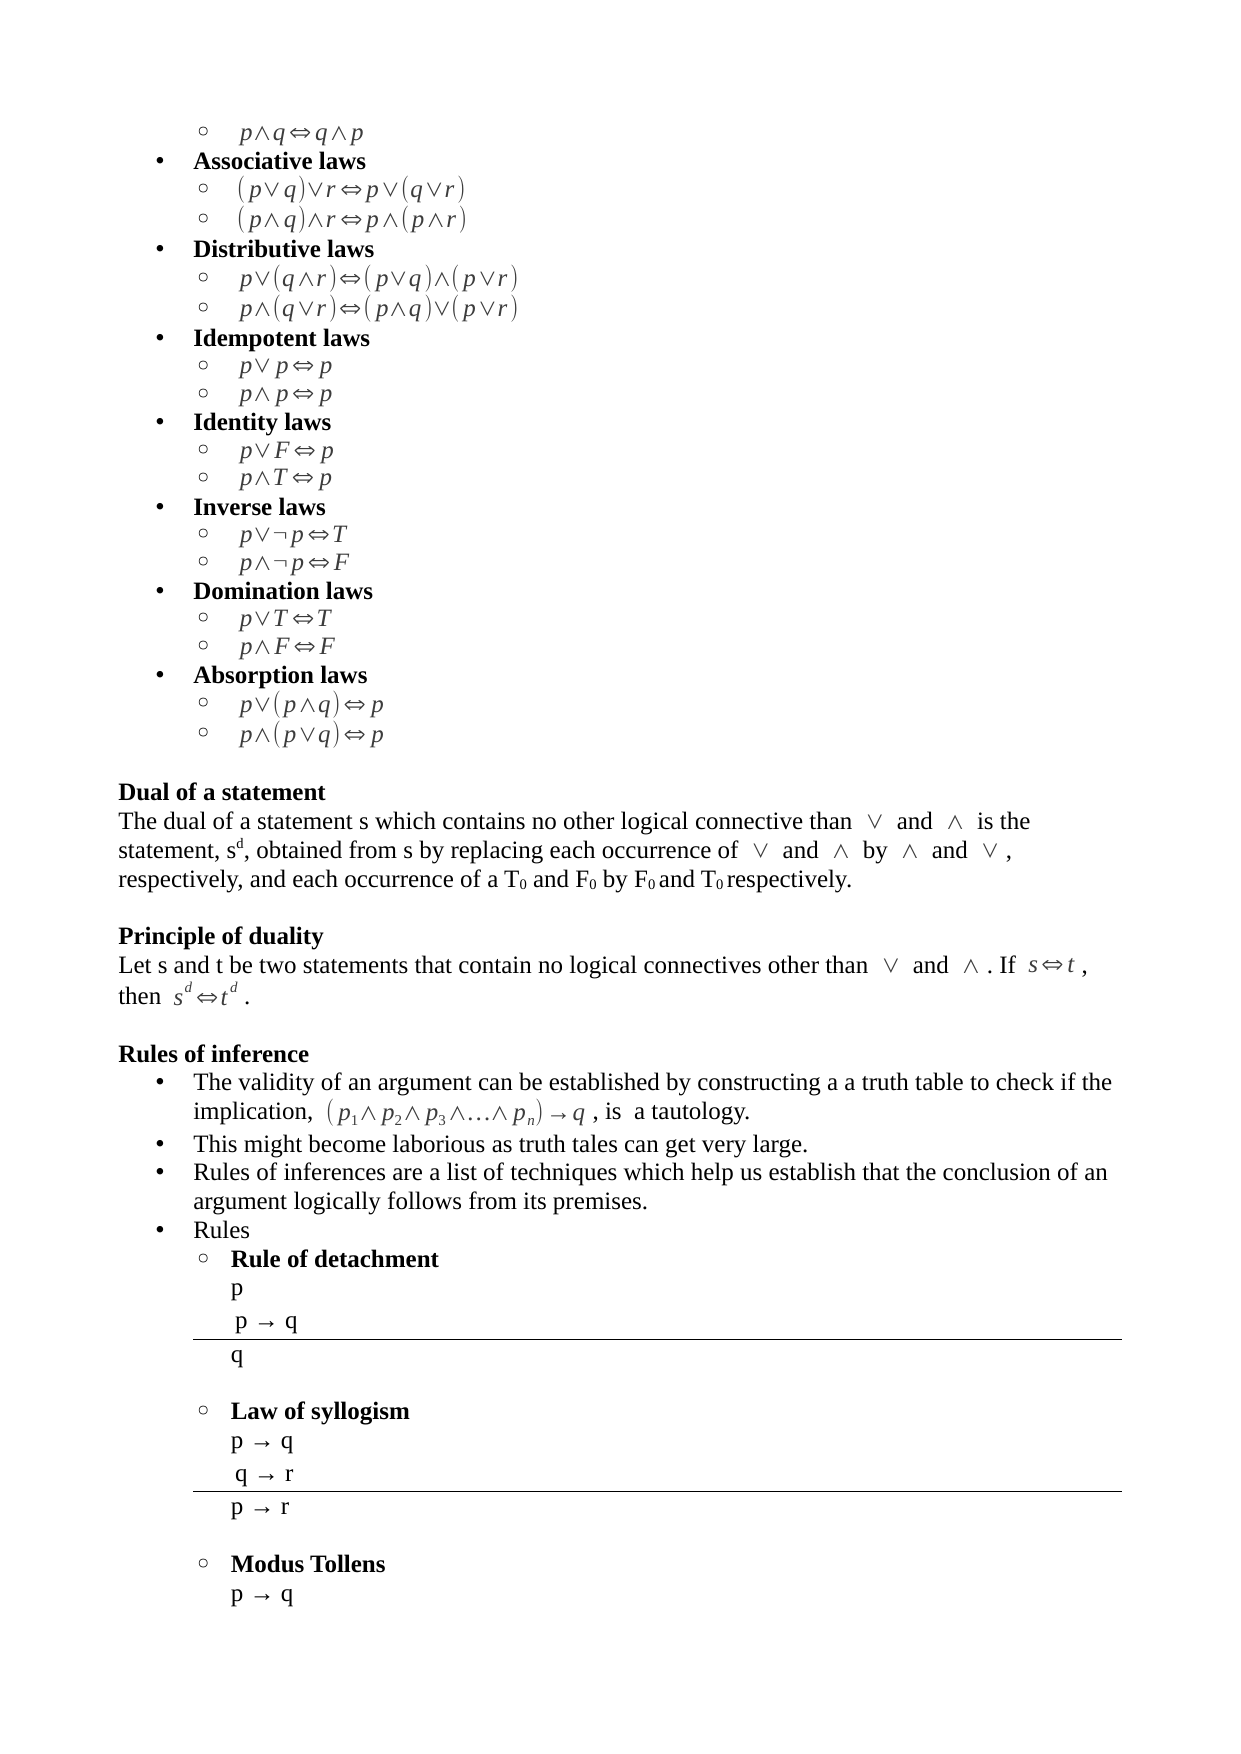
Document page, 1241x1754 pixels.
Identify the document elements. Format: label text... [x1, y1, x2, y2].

list Idempotent laws [156, 323, 1122, 352]
list Absorption laws [156, 660, 1122, 689]
list The validity of an argument can be established by constructing a a truth table to check if the implication, , is a tautology. [156, 1067, 1122, 1129]
list Rule of detachment [193, 1244, 1122, 1272]
list Inverse laws [156, 492, 1122, 520]
list Associative laws [156, 146, 1122, 174]
list Modus Tollens [193, 1549, 1122, 1578]
list Domination laws [156, 576, 1122, 604]
list Rules [156, 1215, 1122, 1244]
list This might become laborious as truth tales can get very large. [156, 1129, 1122, 1157]
list Rules of inferences are a list of techniques which help us establish that the conclusion of an argument logically follows from its premises. [156, 1157, 1122, 1215]
list Identity laws [156, 407, 1122, 436]
list q [193, 1340, 1122, 1367]
list p → r [193, 1492, 1122, 1520]
list Distributive laws [156, 234, 1122, 263]
list p [193, 1272, 1122, 1301]
list Law of syllogism [193, 1396, 1122, 1425]
list p → q [193, 1578, 1122, 1606]
list p → q [193, 1425, 1122, 1454]
text Principle of duality [118, 921, 1122, 950]
list p → q [193, 1301, 1122, 1339]
text Dual of a statement [118, 777, 1122, 806]
text Let s and t be two statements that contain no logical connectives other than and . If , then . [118, 950, 1122, 1010]
text Rules of inference [118, 1039, 1122, 1067]
list q → r [193, 1454, 1122, 1491]
text The dual of a statement s which contains no other logical connective than and is the statement, sd, obtained from s by replacing each occurrence of and by and , respectively, and each occurrence of a T0 and F0 by F0 and T0 respectively. [118, 806, 1122, 892]
